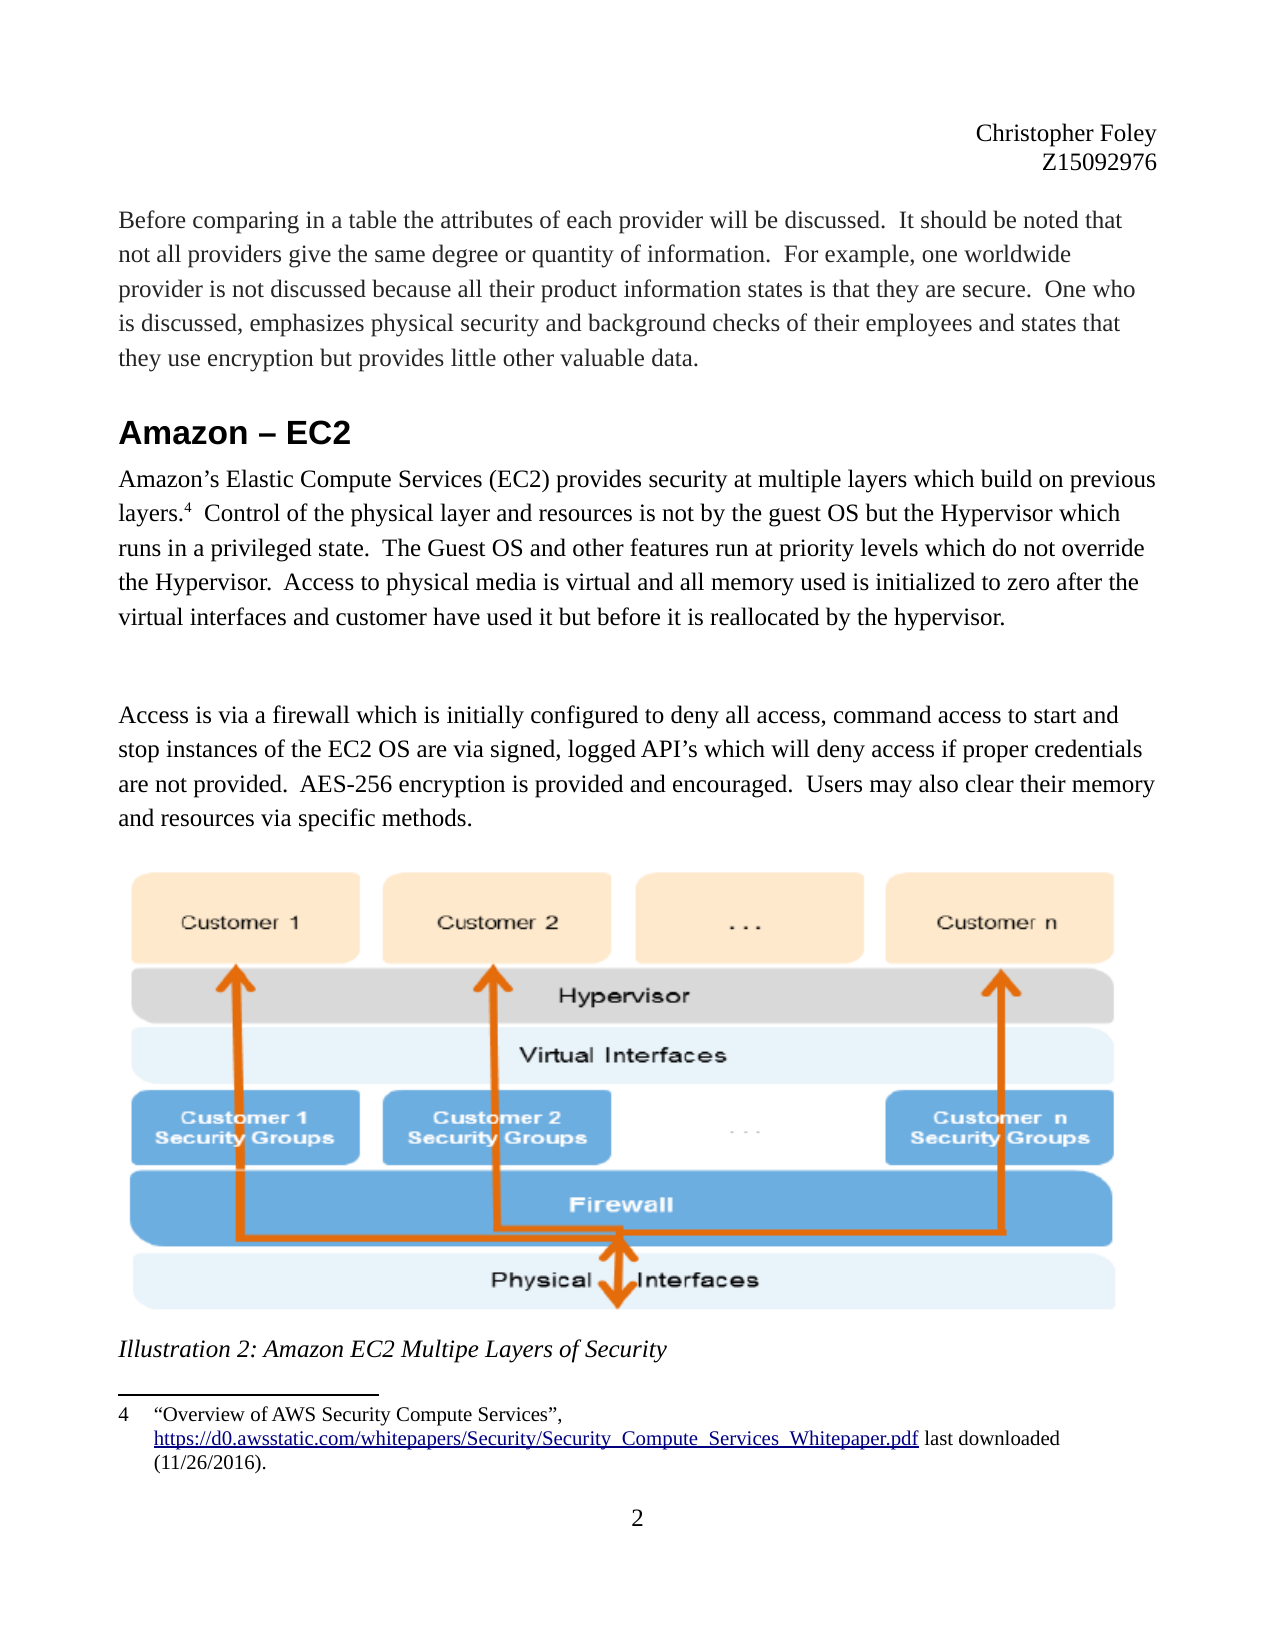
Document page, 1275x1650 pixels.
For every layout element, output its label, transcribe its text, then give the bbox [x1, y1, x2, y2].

text “Overview of AWS Security Compute Services”, https://d0.awsstatic.com/whitepapers/Security/Security_Compute_Services_Whitepaper.pdf last downloaded (11/26/2016). [118, 1401, 1157, 1474]
text Before comparing in a table the attributes of each provider will be discussed. It should be noted that not all providers give the same degree or quantity of information. For example, one worldwide provider is not discussed because all their product information states is that they are secure. One who is discussed, emphasizes physical security and background checks of their employees and states that they use encryption but provides little other valuable data. [118, 205, 1157, 372]
subtitle Amazon – EC2 [118, 413, 1157, 452]
text Amazon’s Elastic Compute Services (EC2) provides security at multiple layers which build on previous layers. Control of the physical layer and resources is not by the guest OS but the Hypervisor which runs in a privileged state. The Guest OS and other features run at priority levels which do not override the Hypervisor. Access to physical media is virtual and all memory used is initialized to zero after the virtual interfaces and customer have used it but before it is reallocated by the hypervisor. [118, 464, 1157, 631]
picture [118, 865, 1157, 1334]
text Access is via a firewall which is initially configured to deny all access, command access to start and stop instances of the EC2 OS are via signed, logged API’s which will deny access if proper credentials are not provided. AES-256 encryption is provided and encouraged. Users may also clear their memory and resources via specific methods. [118, 700, 1157, 832]
text Illustration 2: Amazon EC2 Multipe Layers of Security [118, 1334, 1157, 1363]
